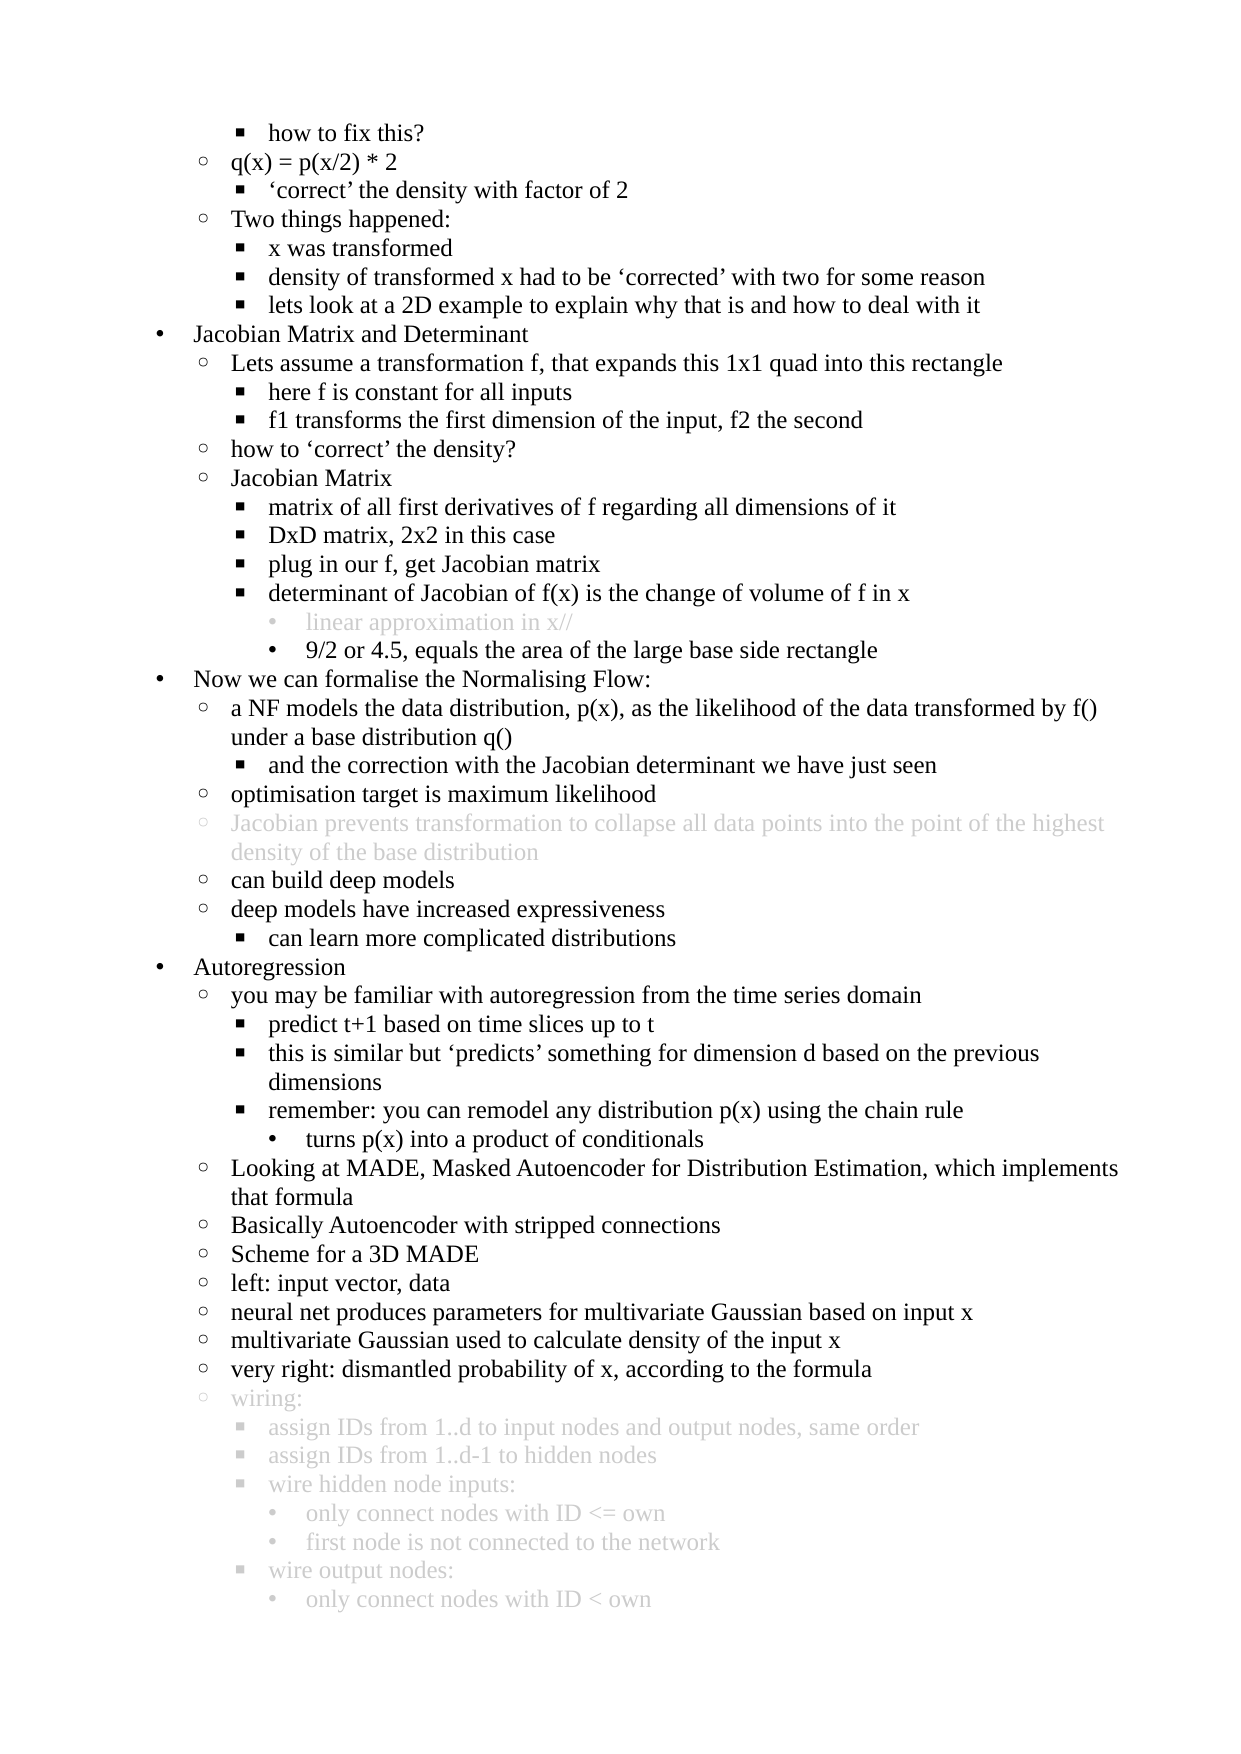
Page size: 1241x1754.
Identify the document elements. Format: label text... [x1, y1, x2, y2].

list predict t+1 based on time slices up to t [231, 1009, 1122, 1038]
list multivariate Gaussian used to calculate density of the input x [193, 1326, 1122, 1354]
list Looking at MADE, Masked Autoencoder for Distribution Estimation, which implements that formula [193, 1153, 1122, 1211]
list linear approximation in x// [268, 607, 1122, 636]
list neural net produces parameters for multivariate Gaussian based on input x [193, 1297, 1122, 1326]
list can learn more complicated distributions [231, 923, 1122, 952]
list density of transformed x had to be ‘corrected’ with two for some reason [231, 262, 1122, 291]
list left: input vector, data [193, 1268, 1122, 1297]
list plug in our f, get Jacobian matrix [231, 549, 1122, 578]
list optimisation target is maximum likelihood [193, 779, 1122, 808]
list assign IDs from 1..d to input nodes and output nodes, same order [231, 1412, 1122, 1441]
list Two things happened: [193, 204, 1122, 233]
list wire output nodes: [231, 1556, 1122, 1584]
list Lets assume a transformation f, that expands this 1x1 quad into this rectangle [193, 348, 1122, 377]
list and the correction with the Jacobian determinant we have just seen [231, 751, 1122, 779]
list f1 transforms the first dimension of the input, f2 the second [231, 406, 1122, 434]
list x was transformed [231, 233, 1122, 262]
list this is similar but ‘predicts’ something for dimension d based on the previous dimensions [231, 1038, 1122, 1096]
list lets look at a 2D example to explain why that is and how to deal with it [231, 291, 1122, 319]
list how to fix this? [231, 118, 1122, 147]
list Autoregression [156, 952, 1122, 981]
list wire hidden node inputs: [231, 1469, 1122, 1498]
list a NF models the data distribution, p(x), as the likelihood of the data transformed by f() under a base distribution q() [193, 693, 1122, 751]
list deep models have increased expressiveness [193, 894, 1122, 923]
list very right: dismantled probability of x, according to the formula [193, 1354, 1122, 1383]
list Jacobian Matrix [193, 463, 1122, 492]
list matrix of all first derivatives of f regarding all dimensions of it [231, 492, 1122, 521]
list you may be familiar with autoregression from the time series domain [193, 981, 1122, 1009]
list DxD matrix, 2x2 in this case [231, 521, 1122, 549]
list turns p(x) into a product of conditionals [268, 1124, 1122, 1153]
list Scheme for a 3D MADE [193, 1239, 1122, 1268]
list only connect nodes with ID < own [268, 1584, 1122, 1613]
list can build deep models [193, 866, 1122, 894]
list determinant of Jacobian of f(x) is the change of volume of f in x [231, 578, 1122, 607]
list wiring: [193, 1383, 1122, 1412]
list 9/2 or 4.5, equals the area of the large base side rectangle [268, 636, 1122, 664]
list first node is not connected to the network [268, 1527, 1122, 1556]
list Jacobian prevents transformation to collapse all data points into the point of the highest density of the base distribution [193, 808, 1122, 866]
list how to ‘correct’ the density? [193, 434, 1122, 463]
list Now we can formalise the Normalising Flow: [156, 664, 1122, 693]
list only connect nodes with ID <= own [268, 1498, 1122, 1527]
list Jacobian Matrix and Determinant [156, 319, 1122, 348]
list q(x) = p(x/2) * 2 [193, 147, 1122, 176]
list Basically Autoencoder with stripped connections [193, 1211, 1122, 1239]
list assign IDs from 1..d-1 to hidden nodes [231, 1441, 1122, 1469]
list ‘correct’ the density with factor of 2 [231, 176, 1122, 204]
list remember: you can remodel any distribution p(x) using the chain rule [231, 1096, 1122, 1124]
list here f is constant for all inputs [231, 377, 1122, 406]
